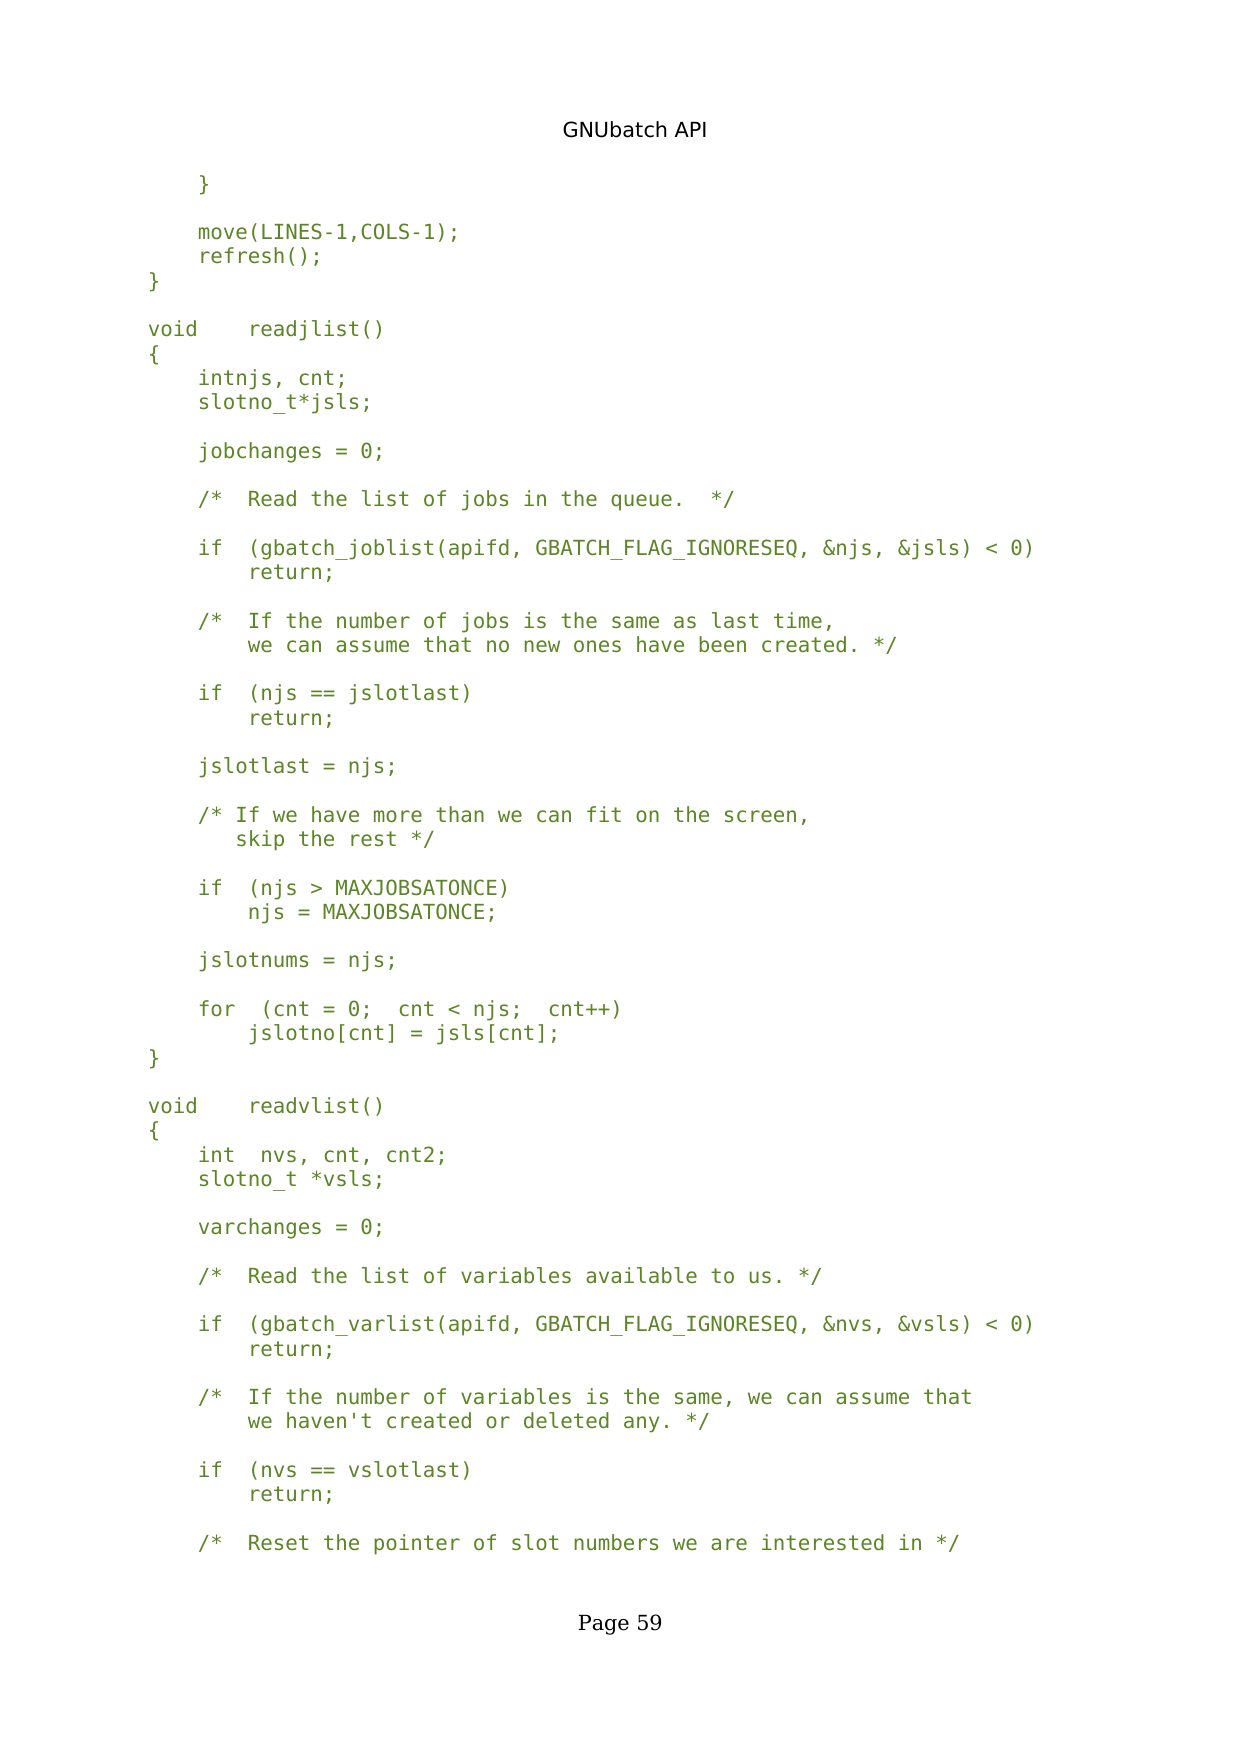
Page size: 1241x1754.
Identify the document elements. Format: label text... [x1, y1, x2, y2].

text jslotlast = njs; [148, 754, 1122, 779]
text jobchanges = 0; [148, 439, 1122, 463]
text refresh(); [148, 245, 1122, 269]
text int nvs, cnt, cnt2; [148, 1143, 1122, 1167]
text /* Reset the pointer of slot numbers we are interested in */ [148, 1531, 1122, 1555]
text return; [148, 706, 1122, 730]
text void readjlist() [148, 317, 1122, 342]
text void readvlist() [148, 1094, 1122, 1118]
text for (cnt = 0; cnt < njs; cnt++) [148, 997, 1122, 1021]
text we haven't created or deleted any. */ [148, 1410, 1122, 1434]
text return; [148, 560, 1122, 584]
text return; [148, 1482, 1122, 1507]
text if (gbatch_joblist(apifd, GBATCH_FLAG_IGNORESEQ, &njs, &jsls) < 0) [148, 536, 1122, 560]
text skip the rest */ [148, 827, 1122, 851]
text varchanges = 0; [148, 1216, 1122, 1240]
text if (gbatch_varlist(apifd, GBATCH_FLAG_IGNORESEQ, &nvs, &vsls) < 0) [148, 1313, 1122, 1337]
text if (njs > MAXJOBSATONCE) [148, 876, 1122, 900]
text } [148, 269, 1122, 293]
text slotno_t*jsls; [148, 390, 1122, 414]
text jslotno[cnt] = jsls[cnt]; [148, 1021, 1122, 1046]
text we can assume that no new ones have been created. */ [148, 633, 1122, 657]
text intnjs, cnt; [148, 366, 1122, 390]
text { [148, 342, 1122, 366]
text /* If the number of jobs is the same as last time, [148, 609, 1122, 633]
text move(LINES-1,COLS-1); [148, 220, 1122, 245]
text } [148, 1046, 1122, 1070]
text /* Read the list of jobs in the queue. */ [148, 487, 1122, 512]
text njs = MAXJOBSATONCE; [148, 900, 1122, 924]
text /* If we have more than we can fit on the screen, [148, 803, 1122, 827]
text return; [148, 1337, 1122, 1361]
text if (njs == jslotlast) [148, 682, 1122, 706]
text /* If the number of variables is the same, we can assume that [148, 1385, 1122, 1410]
text if (nvs == vslotlast) [148, 1458, 1122, 1482]
text slotno_t *vsls; [148, 1167, 1122, 1191]
text /* Read the list of variables available to us. */ [148, 1264, 1122, 1288]
text jslotnums = njs; [148, 948, 1122, 973]
text { [148, 1118, 1122, 1143]
text } [148, 172, 1122, 196]
